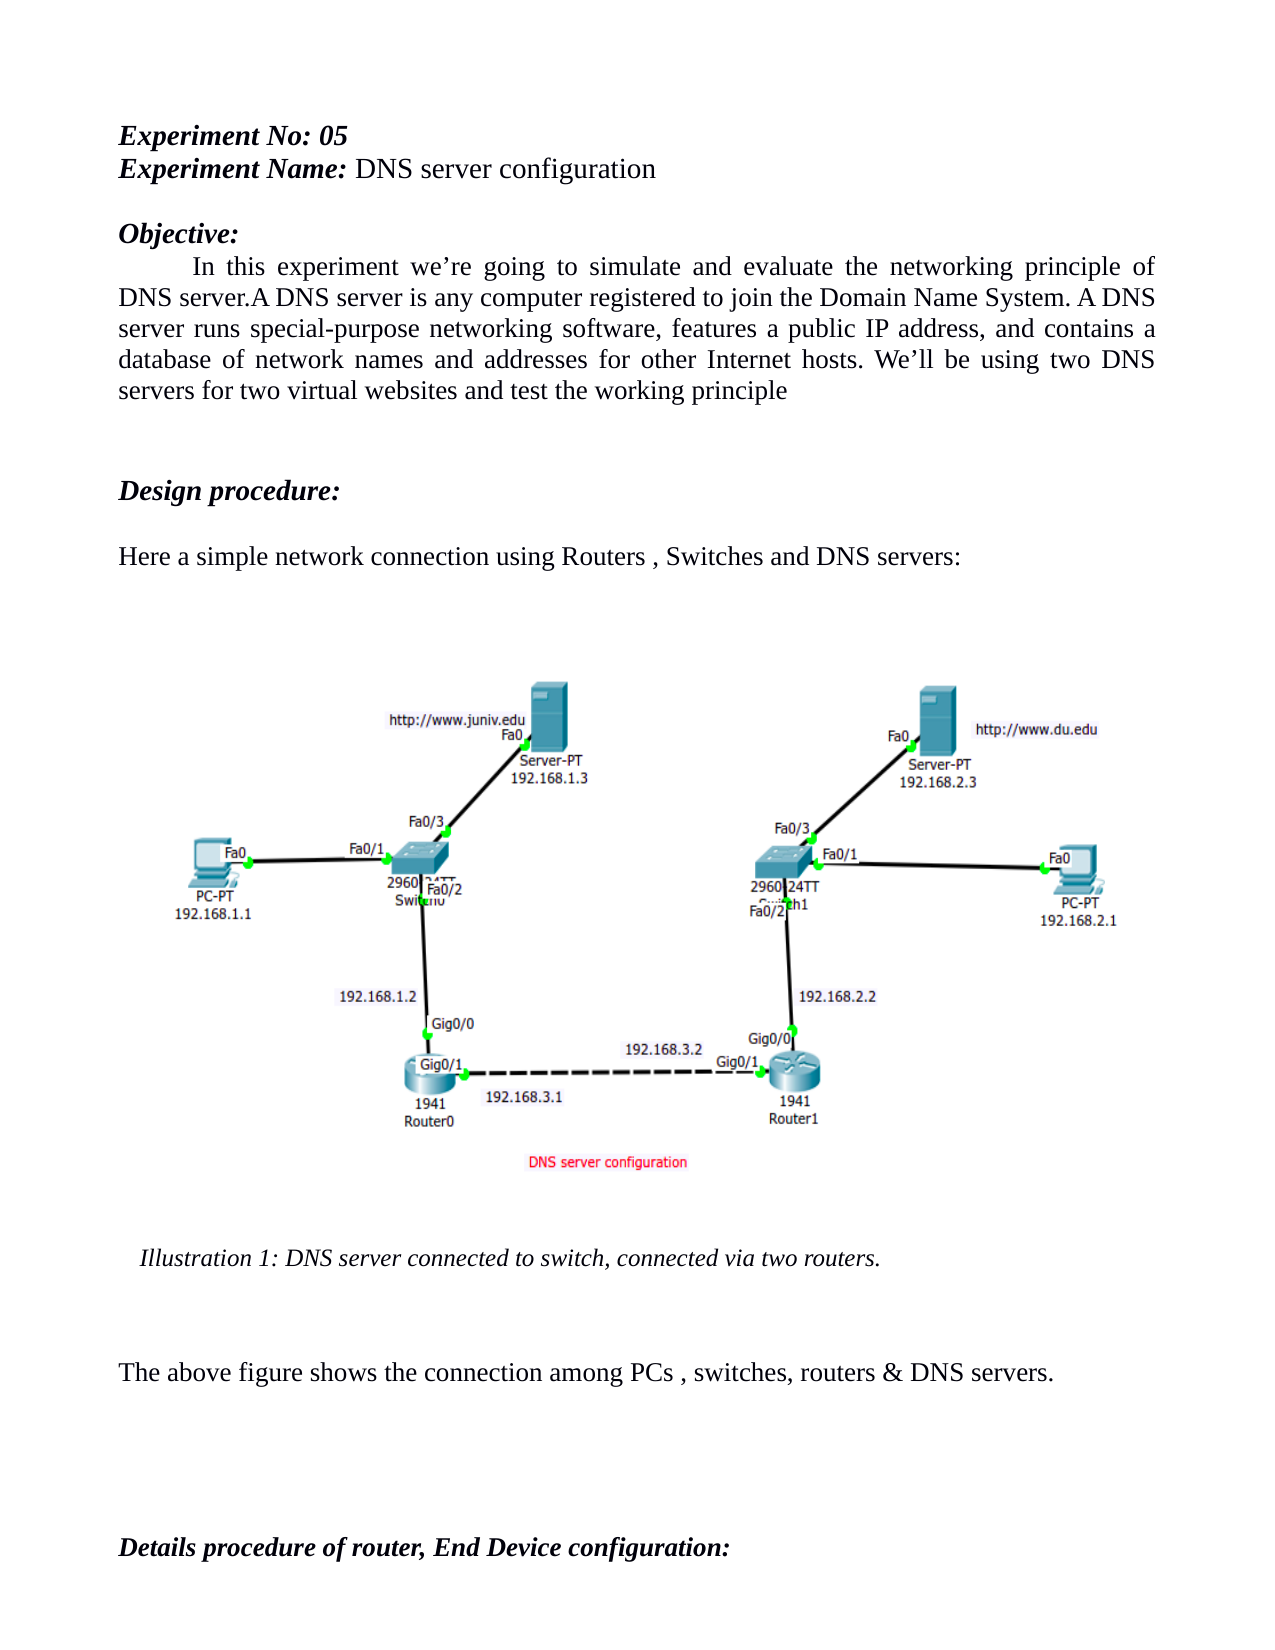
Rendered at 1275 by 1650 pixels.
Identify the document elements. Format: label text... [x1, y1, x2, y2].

text Details procedure of router, End Device configuration: [118, 1531, 1157, 1562]
text Illustration 1: DNS server connected to switch, connected via two routers. [139, 1238, 1176, 1271]
text In this experiment we’re going to simulate and evaluate the networking principle of DNS server.A DNS server is any computer registered to join the Domain Name System. A DNS server runs special-purpose networking software, features a public IP address, and contains a database of network names and addresses for other Internet hosts. We’ll be using two DNS servers for two virtual websites and test the working principle [118, 250, 1157, 406]
text Design procedure: [118, 473, 1157, 506]
text The above figure shows the connection among PCs , switches, routers & DNS servers. [118, 1356, 1157, 1387]
text Objective: [118, 216, 1157, 250]
text Experiment Name: DNS server configuration [118, 152, 1157, 185]
text Here a simple network connection using Routers , Switches and DNS servers: [118, 540, 1157, 571]
picture [139, 614, 1177, 1238]
text Experiment No: 05 [118, 118, 1157, 152]
